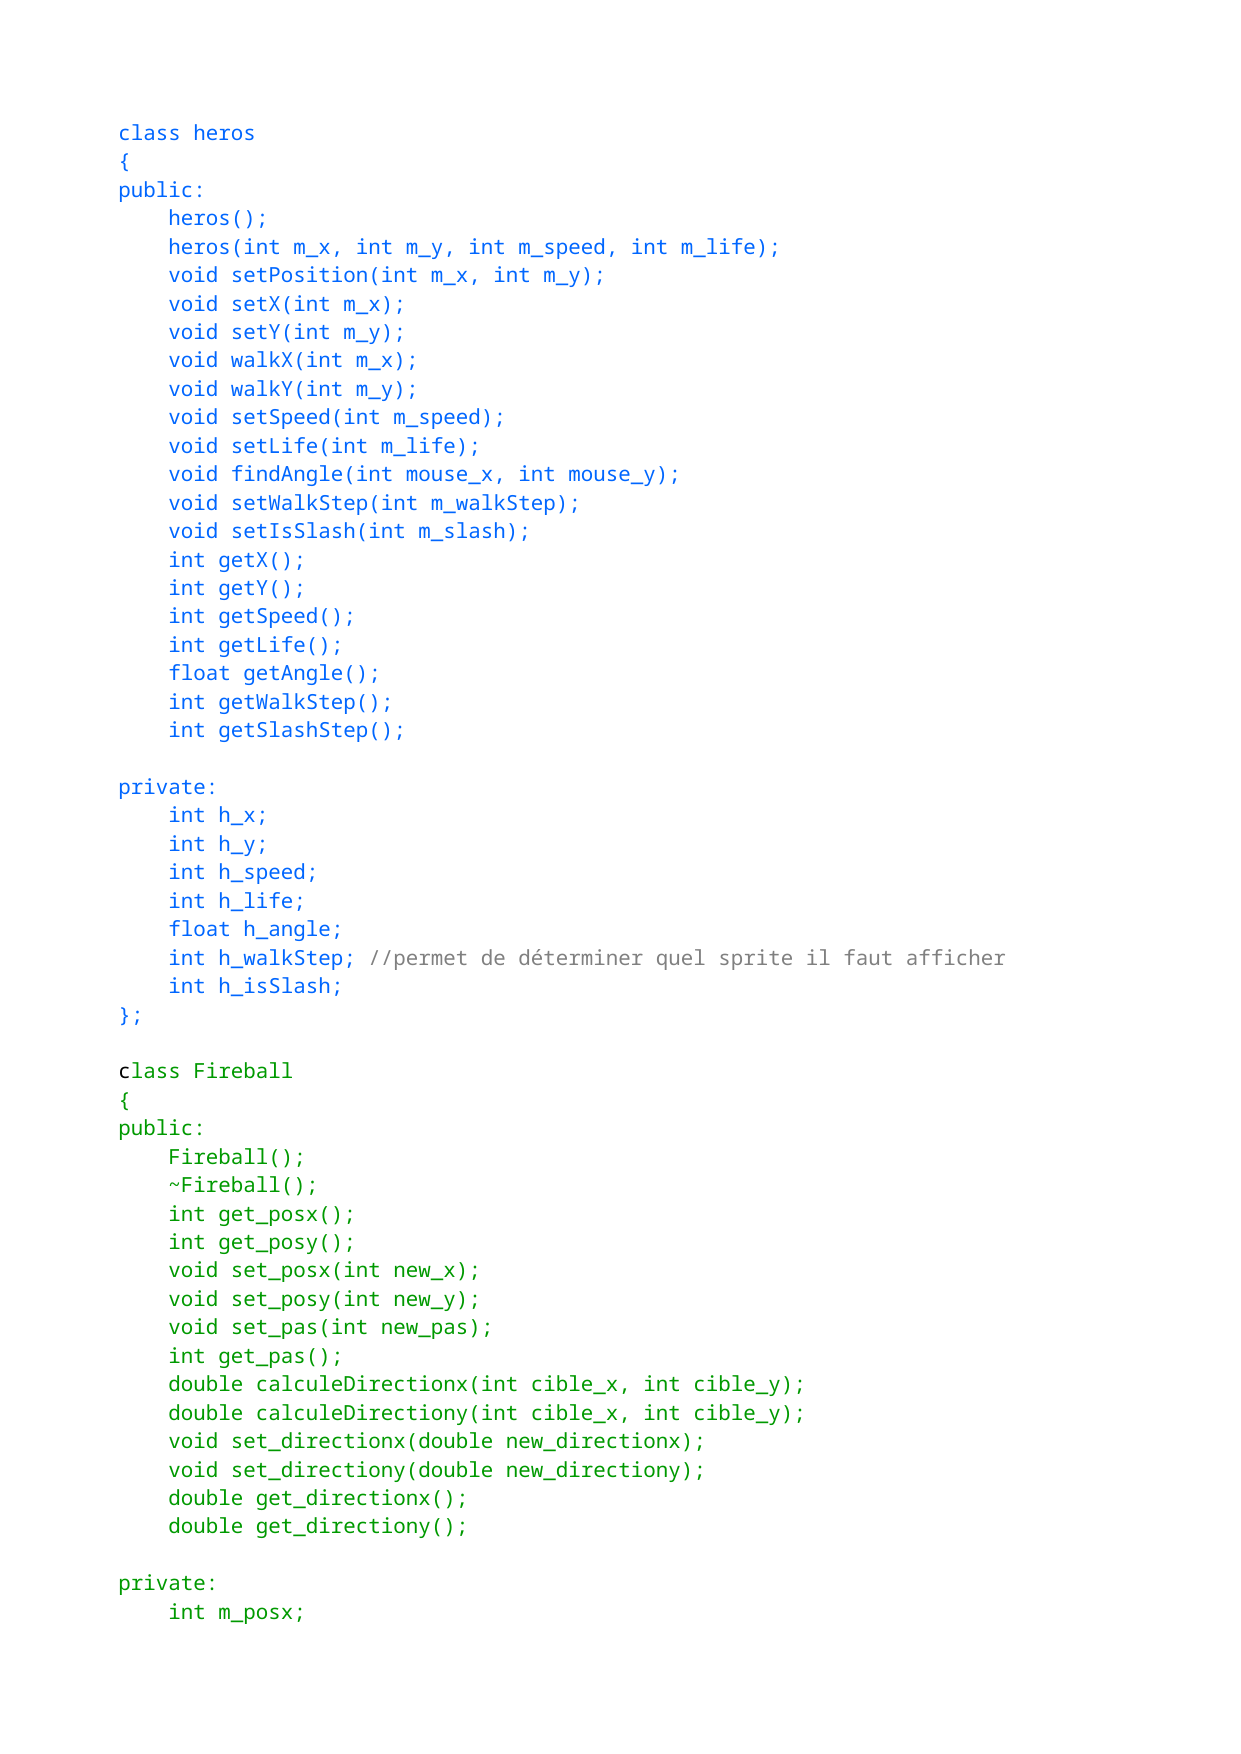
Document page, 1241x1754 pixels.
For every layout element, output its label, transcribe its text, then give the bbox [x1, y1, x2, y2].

text void setPosition(int m_x, int m_y); [118, 260, 1122, 289]
text void setLife(int m_life); [118, 431, 1122, 459]
text double get_directionx(); [118, 1483, 1122, 1512]
text private: [118, 1568, 1122, 1597]
text int getSpeed(); [118, 602, 1122, 630]
text public: [118, 175, 1122, 203]
text double calculeDirectionx(int cible_x, int cible_y); [118, 1369, 1122, 1398]
text int getSlashStep(); [118, 715, 1122, 744]
text float getAngle(); [118, 658, 1122, 687]
text void set_posx(int new_x); [118, 1256, 1122, 1284]
text int h_x; [118, 801, 1122, 829]
text int getX(); [118, 545, 1122, 573]
text void walkY(int m_y); [118, 374, 1122, 402]
text int m_posx; [118, 1597, 1122, 1625]
text int getY(); [118, 573, 1122, 602]
text double get_directiony(); [118, 1512, 1122, 1540]
text { [118, 1085, 1122, 1113]
text void set_directionx(double new_directionx); [118, 1426, 1122, 1455]
text public: [118, 1113, 1122, 1142]
text int h_y; [118, 829, 1122, 857]
text }; [118, 1000, 1122, 1028]
text double calculeDirectiony(int cible_x, int cible_y); [118, 1398, 1122, 1426]
text int h_walkStep; //permet de déterminer quel sprite il faut afficher [118, 943, 1122, 971]
text int get_posy(); [118, 1227, 1122, 1256]
text int get_posx(); [118, 1199, 1122, 1227]
text void setSpeed(int m_speed); [118, 402, 1122, 431]
text void setX(int m_x); [118, 289, 1122, 317]
text heros(int m_x, int m_y, int m_speed, int m_life); [118, 232, 1122, 260]
text heros(); [118, 203, 1122, 232]
text int getLife(); [118, 630, 1122, 658]
text void setY(int m_y); [118, 317, 1122, 346]
text ~Fireball(); [118, 1170, 1122, 1199]
text int h_isSlash; [118, 971, 1122, 1000]
text class Fireball [118, 1057, 1122, 1085]
text void set_pas(int new_pas); [118, 1312, 1122, 1341]
text void set_directiony(double new_directiony); [118, 1455, 1122, 1483]
text void setIsSlash(int m_slash); [118, 516, 1122, 545]
text void set_posy(int new_y); [118, 1284, 1122, 1312]
text class heros [118, 118, 1122, 147]
text void walkX(int m_x); [118, 346, 1122, 374]
text int getWalkStep(); [118, 687, 1122, 715]
text int h_life; [118, 886, 1122, 914]
text int h_speed; [118, 857, 1122, 886]
text int get_pas(); [118, 1341, 1122, 1369]
text float h_angle; [118, 914, 1122, 943]
text void findAngle(int mouse_x, int mouse_y); [118, 459, 1122, 488]
text Fireball(); [118, 1142, 1122, 1170]
text { [118, 147, 1122, 175]
text private: [118, 772, 1122, 801]
text void setWalkStep(int m_walkStep); [118, 488, 1122, 516]
